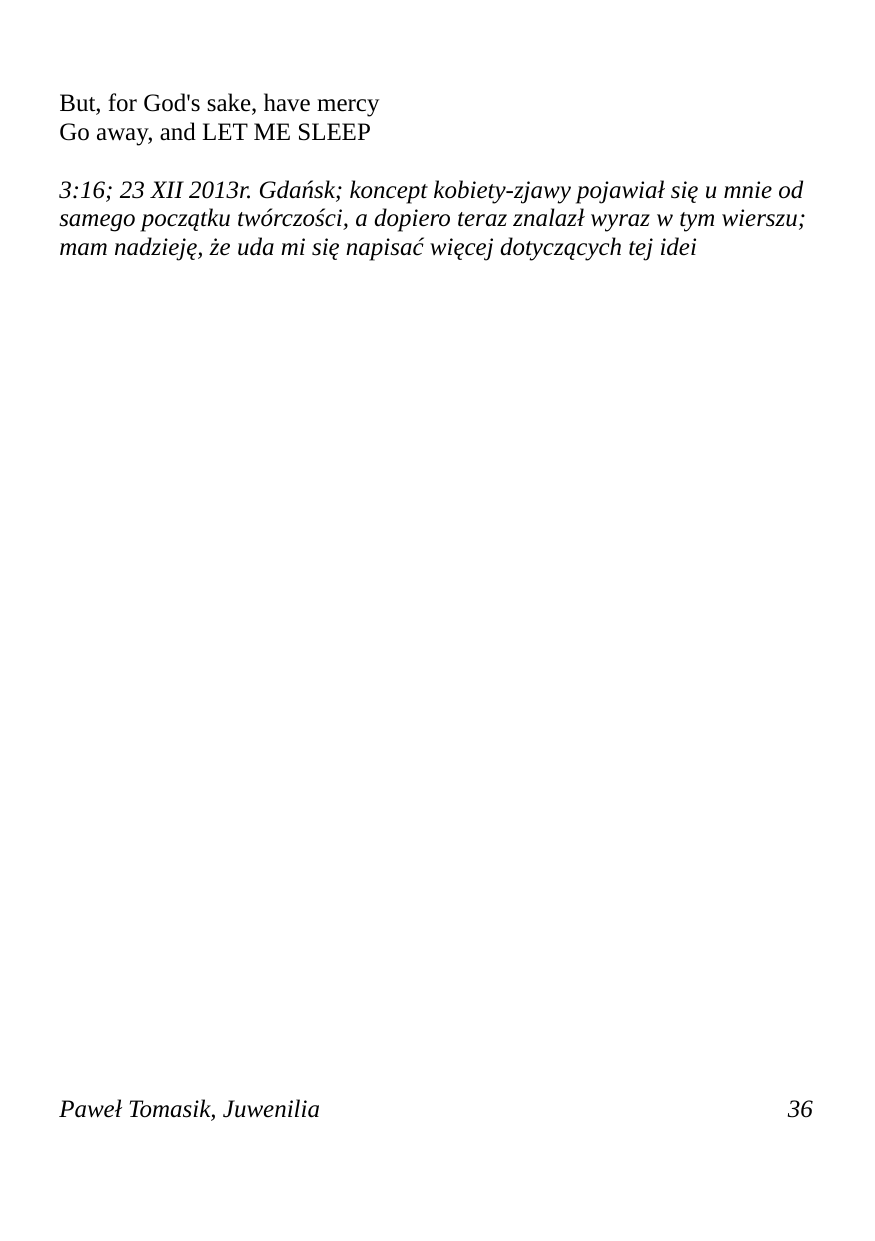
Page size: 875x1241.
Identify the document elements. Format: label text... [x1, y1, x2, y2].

text But, for God's sake, have mercy [59, 88, 815, 117]
text Go away, and LET ME SLEEP 3:16; 23 XII 2013r. Gdańsk; koncept kobiety-zjawy pojawiał się u mnie od samego początku twórczości, a dopiero teraz znalazł wyraz w tym wierszu; mam nadzieję, że uda mi się napisać więcej dotyczących tej idei [59, 117, 815, 261]
